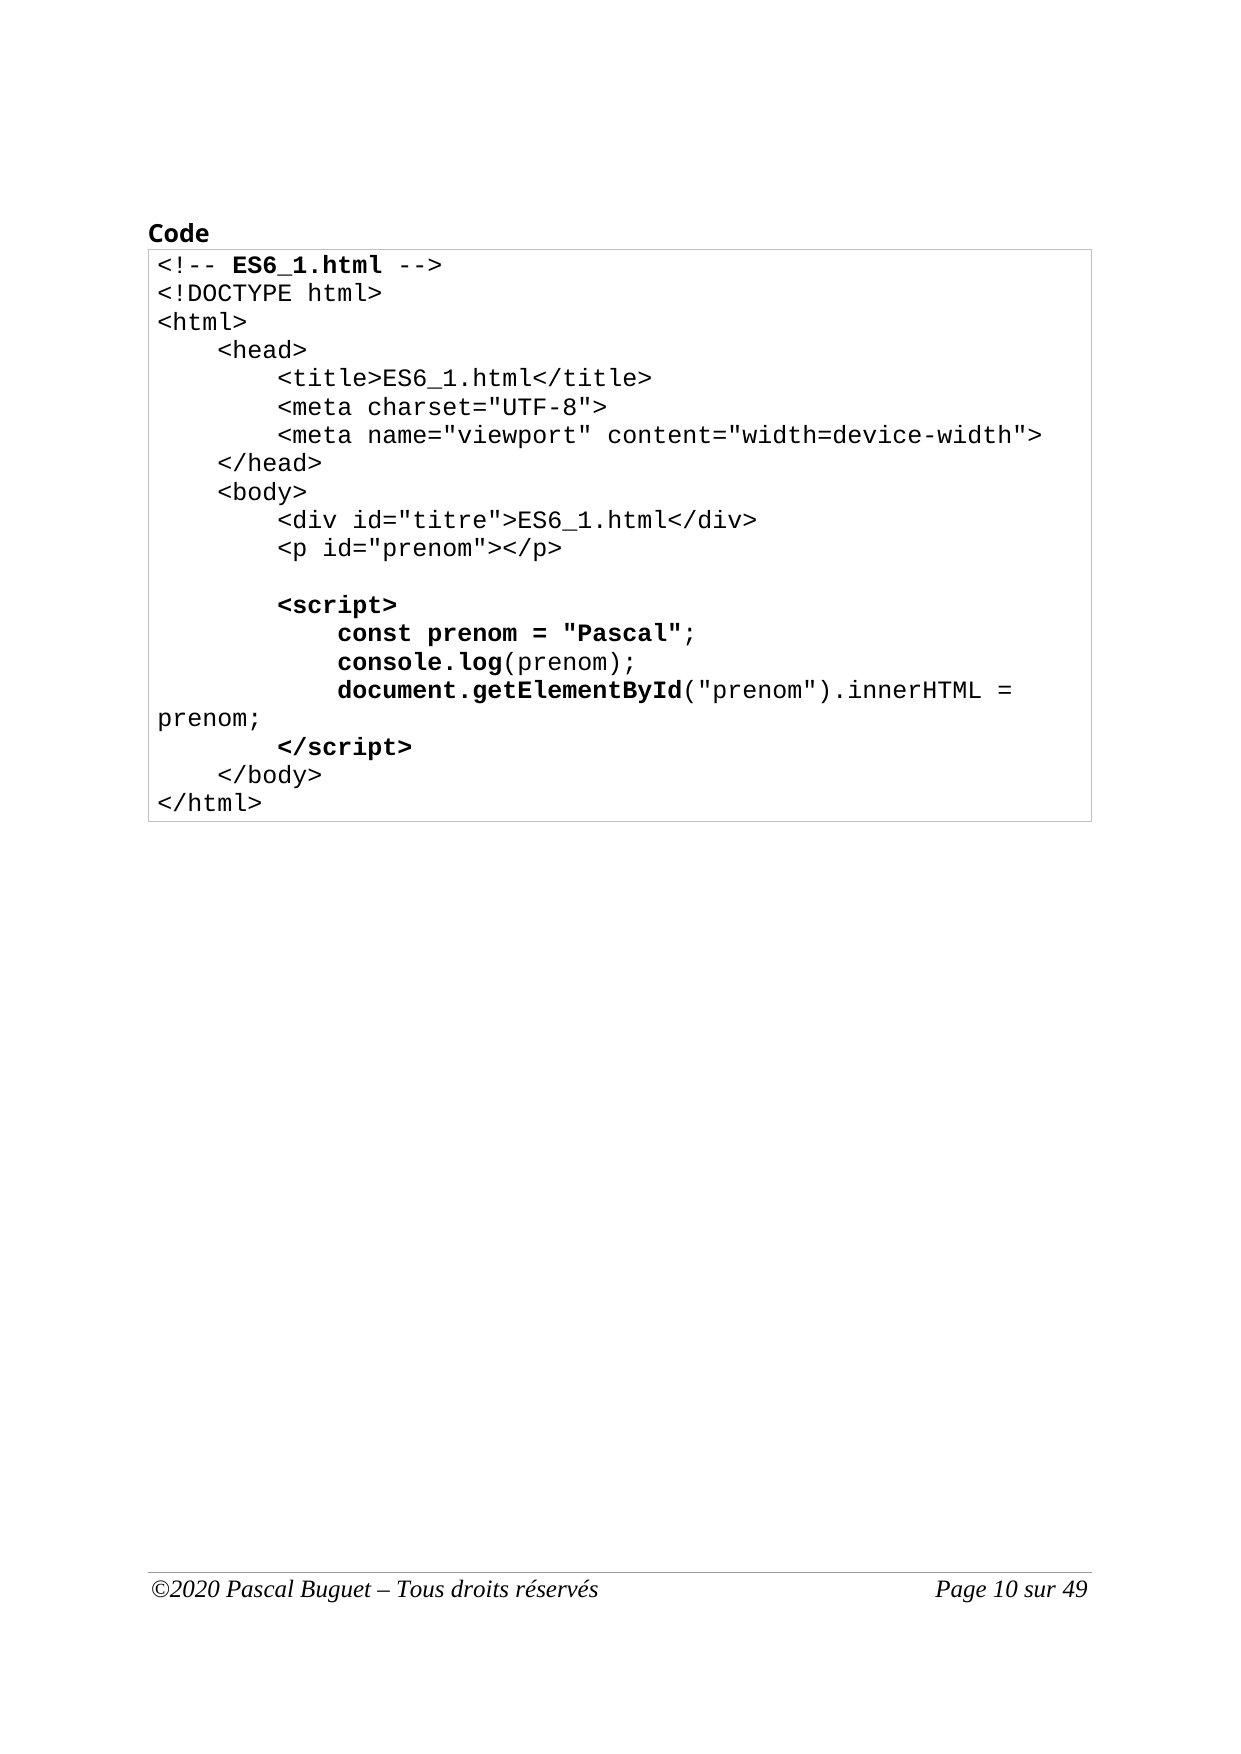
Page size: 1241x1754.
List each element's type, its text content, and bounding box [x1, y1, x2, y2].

text <title>ES6_1.html</title> [149, 363, 1091, 391]
text <script> [149, 589, 1091, 618]
text <!-- ES6_1.html --> [149, 250, 1091, 278]
text <div id="titre">ES6_1.html</div> [149, 504, 1091, 533]
text const prenom = "Pascal"; [149, 618, 1091, 646]
text <p id="prenom"></p> [149, 533, 1091, 564]
text <meta name="viewport" content="width=device-width"> [149, 419, 1091, 448]
text </head> [149, 448, 1091, 476]
text <body> [149, 476, 1091, 504]
text </script> [149, 731, 1091, 759]
text <head> [149, 334, 1091, 363]
text </body> [149, 759, 1091, 788]
text Code [148, 215, 1092, 249]
text console.log(prenom); [149, 646, 1091, 674]
text <html> [149, 306, 1091, 334]
text </html> [149, 788, 1091, 821]
text <meta charset="UTF-8"> [149, 391, 1091, 419]
text <!DOCTYPE html> [149, 278, 1091, 306]
text document.getElementById("prenom").innerHTML = prenom; [149, 674, 1091, 731]
